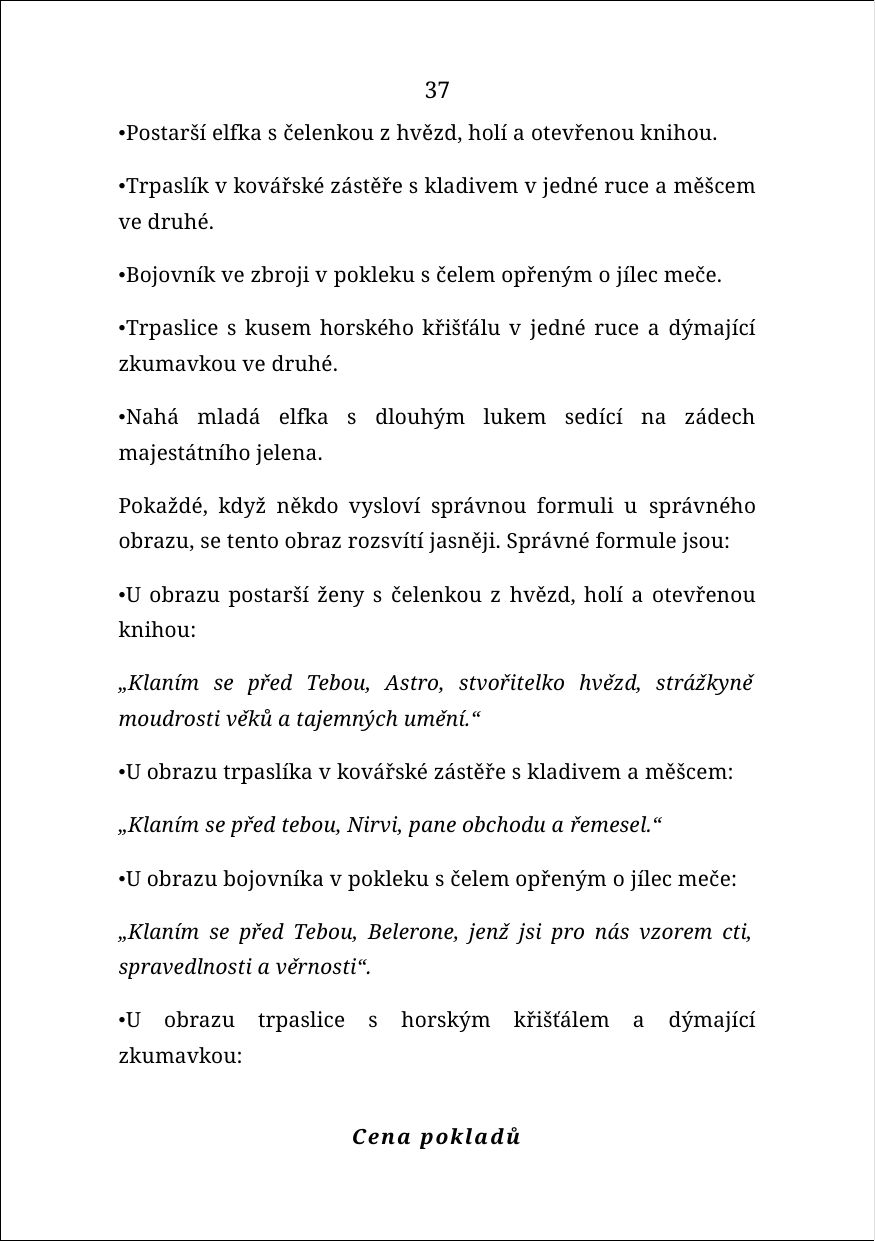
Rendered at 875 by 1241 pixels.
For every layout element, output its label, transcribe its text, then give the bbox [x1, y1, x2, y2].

text „Klaním se před tebou, Nirvi, pane obchodu a⁠ řemesel.“ [118, 810, 756, 839]
list Trpaslice s⁠ kusem horského křišťálu v⁠ jedné ruce a⁠ dýmající zkumavkou ve druhé. [118, 313, 756, 377]
text „Klaním se před Tebou, Belerone, jenž jsi pro nás vzorem cti, spravedlnosti a⁠ věrnosti“. [118, 917, 756, 981]
list U⁠ obrazu bojovníka v⁠ pokleku s⁠ čelem opřeným o⁠ jílec meče: [118, 864, 756, 892]
list Nahá mladá elfka s⁠ dlouhým lukem sedící na zádech majestátního jelena. [118, 402, 756, 466]
list U⁠ obrazu trpaslice s⁠ horským křišťálem a⁠ dýmající zkumavkou: [118, 1006, 756, 1069]
list Postarší elfka s⁠ čelenkou z⁠ hvězd, holí a⁠ otevřenou knihou. [118, 118, 756, 147]
list U⁠ obrazu trpaslíka v⁠ kovářské zástěře s⁠ kladivem a⁠ měšcem: [118, 757, 756, 786]
text Pokaždé, když někdo vysloví správnou formuli u⁠ správného obrazu, se tento obraz rozsvítí jasněji. Správné formule jsou: [118, 491, 756, 555]
text „Klaním se před Tebou, Astro, stvořitelko hvězd, strážkyně moudrosti věků a⁠ tajemných umění.“ [118, 668, 756, 732]
list Bojovník ve zbroji v pokleku s⁠ čelem opřeným o⁠ jílec meče. [118, 260, 756, 289]
list Trpaslík v⁠ kovářské zástěře s⁠ kladivem v⁠ jedné ruce a⁠ měšcem ve druhé. [118, 171, 756, 235]
list U⁠ obrazu postarší ženy s⁠ čelenkou z⁠ hvězd, holí a⁠ otevřenou knihou: [118, 580, 756, 644]
